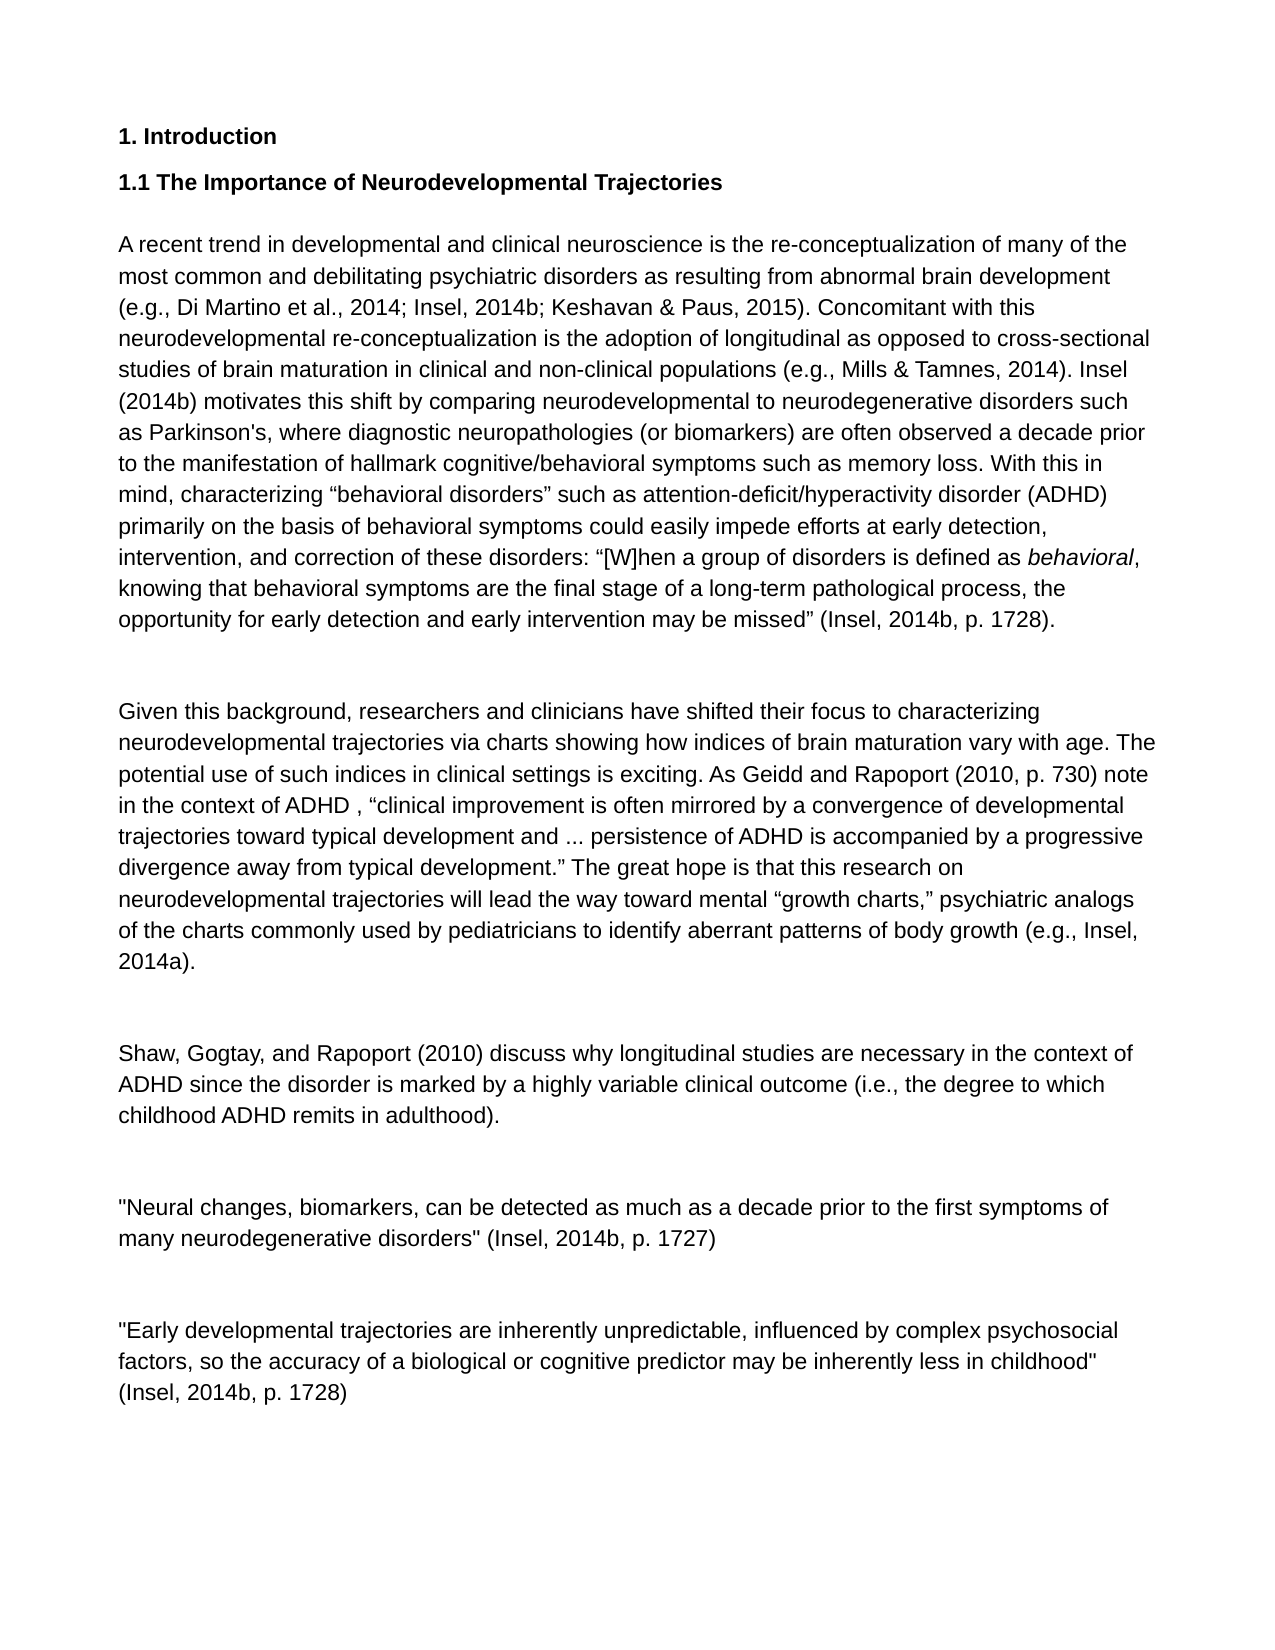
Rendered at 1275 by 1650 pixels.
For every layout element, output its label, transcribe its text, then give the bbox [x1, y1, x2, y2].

text 1.1 The Importance of Neurodevelopmental Trajectories A recent trend in developmental and clinical neuroscience is the re-conceptualization of many of the most common and debilitating psychiatric disorders as resulting from abnormal brain development (e.g., Di Martino et al., 2014; Insel, 2014b; Keshavan & Paus, 2015). Concomitant with this neurodevelopmental re-conceptualization is the adoption of longitudinal as opposed to cross-sectional studies of brain maturation in clinical and non-clinical populations (e.g., Mills & Tamnes, 2014). Insel (2014b) motivates this shift by comparing neurodevelopmental to neurodegenerative disorders such as Parkinson's, where diagnostic neuropathologies (or biomarkers) are often observed a decade prior to the manifestation of hallmark cognitive/behavioral symptoms such as memory loss. With this in mind, characterizing “behavioral disorders” such as attention-deficit/hyperactivity disorder (ADHD) primarily on the basis of behavioral symptoms could easily impede efforts at early detection, intervention, and correction of these disorders: “[W]hen a group of disorders is defined as behavioral, knowing that behavioral symptoms are the final stage of a long-term pathological process, the opportunity for early detection and early intervention may be missed” (Insel, 2014b, p. 1728). [118, 164, 1157, 633]
text "Neural changes, biomarkers, can be detected as much as a decade prior to the first symptoms of many neurodegenerative disorders" (Insel, 2014b, p. 1727) [118, 1189, 1157, 1251]
text Shaw, Gogtay, and Rapoport (2010) discuss why longitudinal studies are necessary in the context of ADHD since the disorder is marked by a highly variable clinical outcome (i.e., the degree to which childhood ADHD remits in adulthood). [118, 1035, 1157, 1128]
text 1. Introduction [118, 118, 1157, 149]
text Given this background, researchers and clinicians have shifted their focus to characterizing neurodevelopmental trajectories via charts showing how indices of brain maturation vary with age. The potential use of such indices in clinical settings is exciting. As Geidd and Rapoport (2010, p. 730) note in the context of ADHD , “clinical improvement is often mirrored by a convergence of developmental trajectories toward typical development and ... persistence of ADHD is accompanied by a progressive divergence away from typical development.” The great hope is that this research on neurodevelopmental trajectories will lead the way toward mental “growth charts,” psychiatric analogs of the charts commonly used by pediatricians to identify aberrant patterns of body growth (e.g., Insel, 2014a). [118, 693, 1157, 974]
text "Early developmental trajectories are inherently unpredictable, influenced by complex psychosocial factors, so the accuracy of a biological or cognitive predictor may be inherently less in childhood" (Insel, 2014b, p. 1728) [118, 1312, 1157, 1406]
